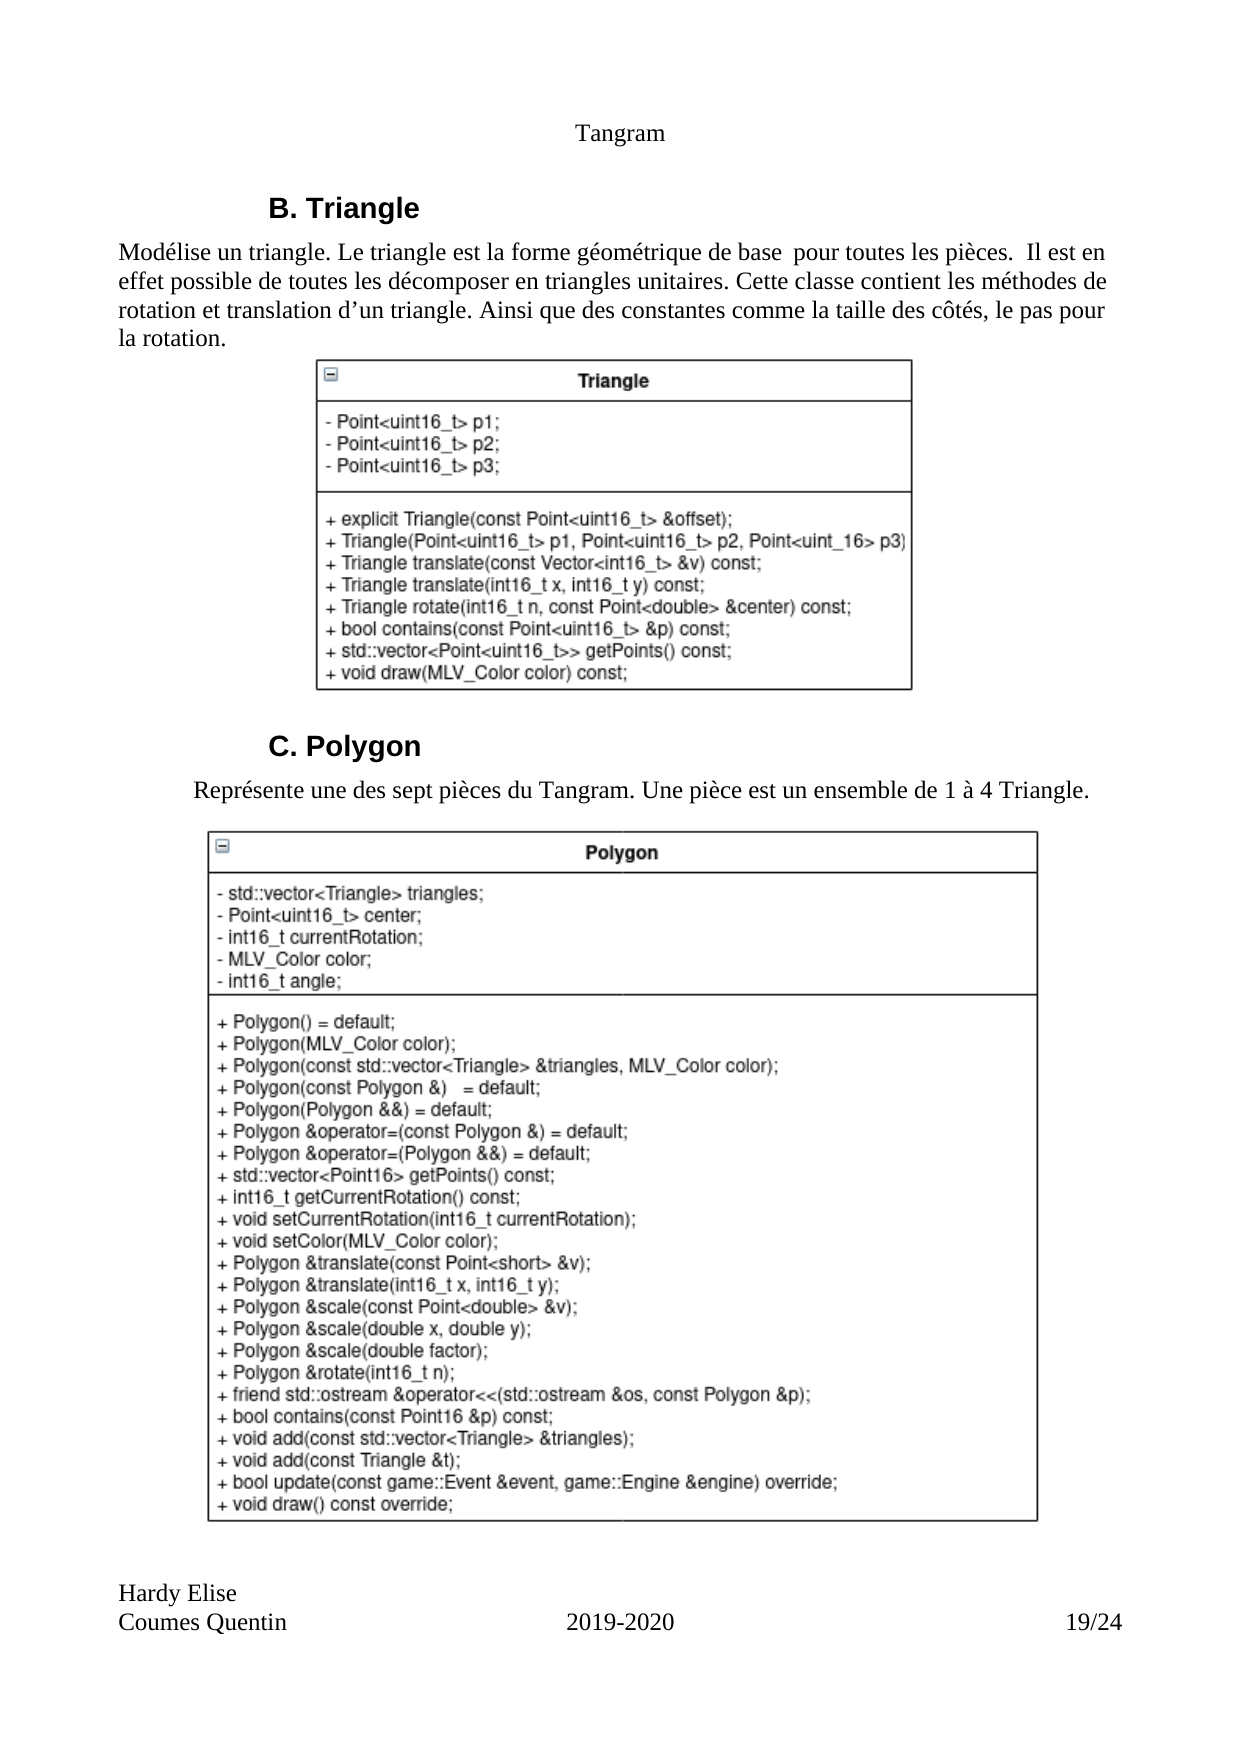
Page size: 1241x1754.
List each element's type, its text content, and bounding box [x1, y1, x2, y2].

picture [200, 822, 1040, 1525]
picture [310, 355, 930, 703]
text Modélise un triangle. Le triangle est la forme géométrique de base pour toutes les pièces. Il est en effet possible de toutes les décomposer en triangles unitaires. Cette classe contient les méthodes de rotation et translation d’un triangle. Ainsi que des constantes comme la taille des côtés, le pas pour la rotation. [118, 237, 1122, 352]
subtitle C. Polygon [268, 729, 1122, 762]
text Représente une des sept pièces du Tangram. Une pièce est un ensemble de 1 à 4 Triangle. [118, 775, 1122, 804]
subtitle B. Triangle [268, 191, 1122, 225]
